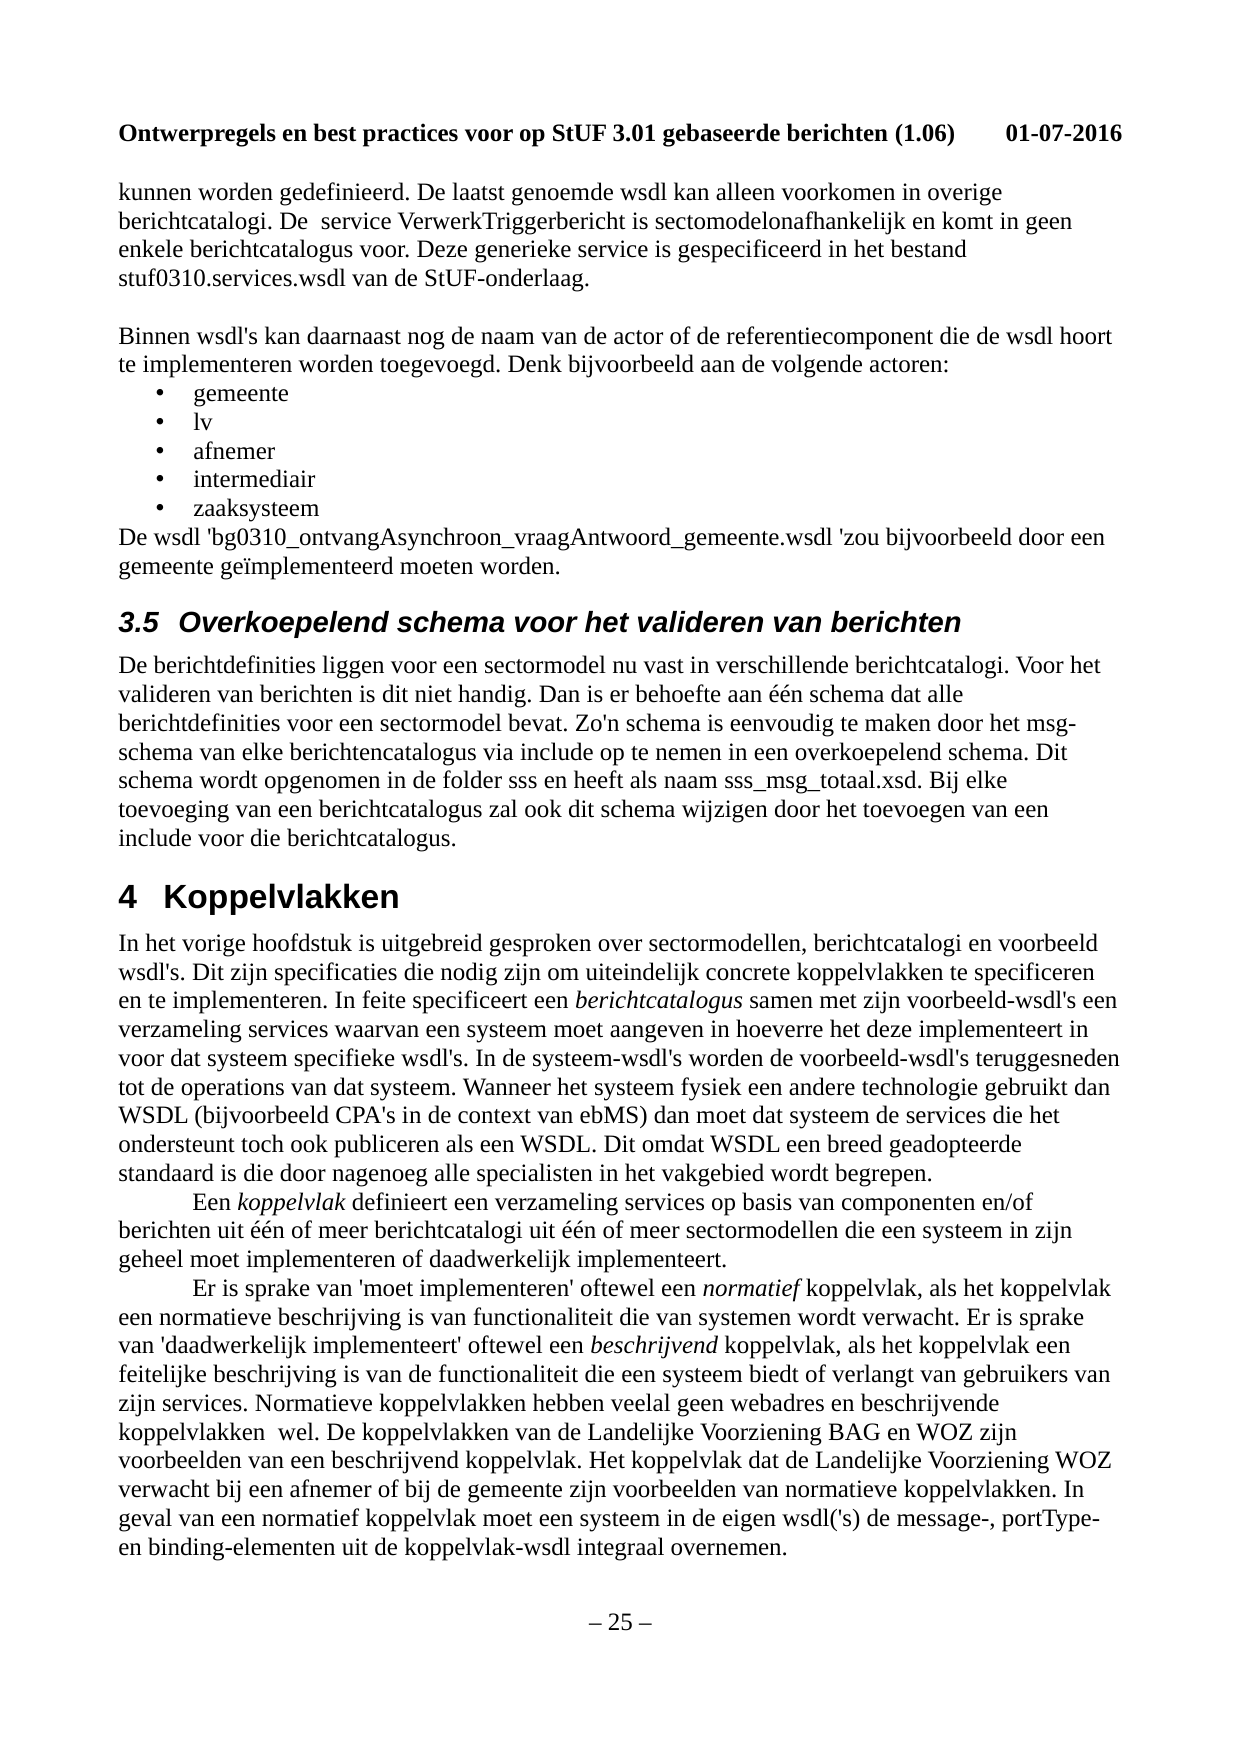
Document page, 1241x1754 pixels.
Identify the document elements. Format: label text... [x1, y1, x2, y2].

text Er is sprake van 'moet implementeren' oftewel een normatief koppelvlak, als het koppelvlak een normatieve beschrijving is van functionaliteit die van systemen wordt verwacht. Er is sprake van 'daadwerkelijk implementeert' oftewel een beschrijvend koppelvlak, als het koppelvlak een feitelijke beschrijving is van de functionaliteit die een systeem biedt of verlangt van gebruikers van zijn services. Normatieve koppelvlakken hebben veelal geen webadres en beschrijvende koppelvlakken wel. De koppelvlakken van de Landelijke Voorziening BAG en WOZ zijn voorbeelden van een beschrijvend koppelvlak. Het koppelvlak dat de Landelijke Voorziening WOZ verwacht bij een afnemer of bij de gemeente zijn voorbeelden van normatieve koppelvlakken. In geval van een normatief koppelvlak moet een systeem in de eigen wsdl('s) de message-, portType- en binding-elementen uit de koppelvlak-wsdl integraal overnemen. [118, 1273, 1122, 1561]
subtitle Overkoepelend schema voor het valideren van berichten [118, 604, 1122, 638]
list intermediair [156, 464, 1122, 493]
text In het vorige hoofdstuk is uitgebreid gesproken over sectormodellen, berichtcatalogi en voorbeeld wsdl's. Dit zijn specificaties die nodig zijn om uiteindelijk concrete koppelvlakken te specificeren en te implementeren. In feite specificeert een berichtcatalogus samen met zijn voorbeeld-wsdl's een verzameling services waarvan een systeem moet aangeven in hoeverre het deze implementeert in voor dat systeem specifieke wsdl's. In de systeem-wsdl's worden de voorbeeld-wsdl's teruggesneden tot de operations van dat systeem. Wanneer het systeem fysiek een andere technologie gebruikt dan WSDL (bijvoorbeeld CPA's in de context van ebMS) dan moet dat systeem de services die het ondersteunt toch ook publiceren als een WSDL. Dit omdat WSDL een breed geadopteerde standaard is die door nagenoeg alle specialisten in het vakgebied wordt begrepen. [118, 928, 1122, 1187]
list zaaksysteem [156, 493, 1122, 522]
text Binnen wsdl's kan daarnaast nog de naam van de actor of de referentiecomponent die de wsdl hoort te implementeren worden toegevoegd. Denk bijvoorbeeld aan de volgende actoren: [118, 321, 1122, 378]
list gemeente [156, 378, 1122, 407]
text De wsdl 'bg0310_ontvangAsynchroon_vraagAntwoord_gemeente.wsdl 'zou bijvoorbeeld door een gemeente geïmplementeerd moeten worden. [118, 522, 1122, 579]
list lv [156, 407, 1122, 436]
text Een koppelvlak definieert een verzameling services op basis van componenten en/of berichten uit één of meer berichtcatalogi uit één of meer sectormodellen die een systeem in zijn geheel moet implementeren of daadwerkelijk implementeert. [118, 1187, 1122, 1273]
text De berichtdefinities liggen voor een sectormodel nu vast in verschillende berichtcatalogi. Voor het valideren van berichten is dit niet handig. Dan is er behoefte aan één schema dat alle berichtdefinities voor een sectormodel bevat. Zo'n schema is eenvoudig te maken door het msg-schema van elke berichtencatalogus via include op te nemen in een overkoepelend schema. Dit schema wordt opgenomen in de folder sss en heeft als naam sss_msg_totaal.xsd. Bij elke toevoeging van een berichtcatalogus zal ook dit schema wijzigen door het toevoegen van een include voor die berichtcatalogus. [118, 651, 1122, 852]
list afnemer [156, 436, 1122, 464]
subtitle Koppelvlakken [118, 877, 1122, 916]
text kunnen worden gedefinieerd. De laatst genoemde wsdl kan alleen voorkomen in overige berichtcatalogi. De service VerwerkTriggerbericht is sectomodelonafhankelijk en komt in geen enkele berichtcatalogus voor. Deze generieke service is gespecificeerd in het bestand stuf0310.services.wsdl van de StUF-onderlaag. [118, 177, 1122, 292]
